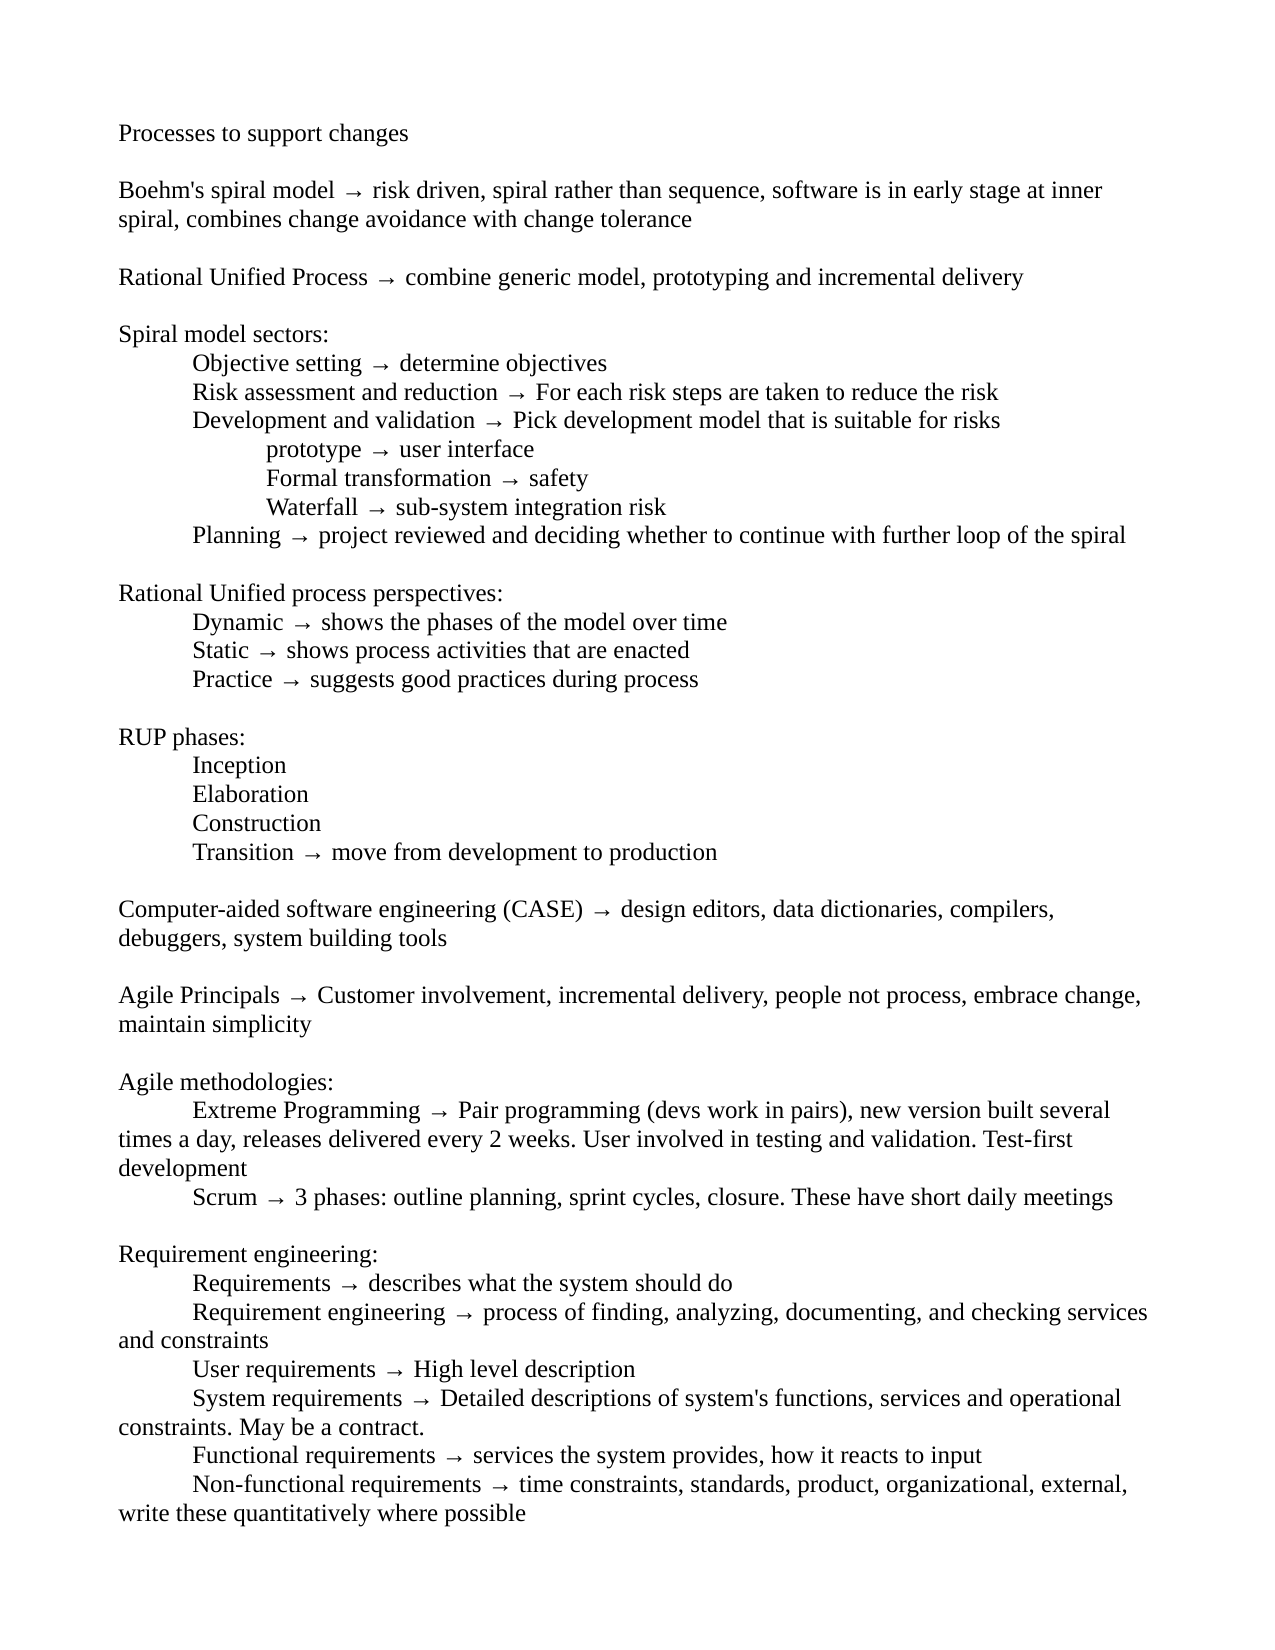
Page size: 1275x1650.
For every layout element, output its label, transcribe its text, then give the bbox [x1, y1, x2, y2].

text Non-functional requirements → time constraints, standards, product, organizational, external, write these quantitatively where possible [118, 1469, 1157, 1527]
text Inception [118, 751, 1157, 779]
text Risk assessment and reduction → For each risk steps are taken to reduce the risk [118, 377, 1157, 406]
text Static → shows process activities that are enacted [118, 636, 1157, 664]
text Requirements → describes what the system should do [118, 1268, 1157, 1297]
text Practice → suggests good practices during process [118, 664, 1157, 693]
text Rational Unified process perspectives: [118, 578, 1157, 607]
text Agile methodologies: [118, 1067, 1157, 1096]
text Functional requirements → services the system provides, how it reacts to input [118, 1441, 1157, 1469]
text Spiral model sectors: [118, 319, 1157, 348]
text Elaboration [118, 779, 1157, 808]
text Requirement engineering: [118, 1239, 1157, 1268]
text Transition → move from development to production [118, 837, 1157, 866]
text Extreme Programming → Pair programming (devs work in pairs), new version built several times a day, releases delivered every 2 weeks. User involved in testing and validation. Test-first development [118, 1096, 1157, 1182]
text RUP phases: [118, 722, 1157, 751]
text Computer-aided software engineering (CASE) → design editors, data dictionaries, compilers, debuggers, system building tools [118, 894, 1157, 952]
text User requirements → High level description [118, 1354, 1157, 1383]
text Formal transformation → safety [118, 463, 1157, 492]
text Construction [118, 808, 1157, 837]
text Development and validation → Pick development model that is suitable for risks [118, 406, 1157, 434]
text System requirements → Detailed descriptions of system's functions, services and operational constraints. May be a contract. [118, 1383, 1157, 1441]
text Rational Unified Process → combine generic model, prototyping and incremental delivery [118, 262, 1157, 291]
text Agile Principals → Customer involvement, incremental delivery, people not process, embrace change, maintain simplicity [118, 981, 1157, 1038]
text Processes to support changes [118, 118, 1157, 147]
text prototype → user interface [118, 434, 1157, 463]
text Planning → project reviewed and deciding whether to continue with further loop of the spiral [118, 521, 1157, 549]
text Requirement engineering → process of finding, analyzing, documenting, and checking services and constraints [118, 1297, 1157, 1354]
text Waterfall → sub-system integration risk [118, 492, 1157, 521]
text Boehm's spiral model → risk driven, spiral rather than sequence, software is in early stage at inner spiral, combines change avoidance with change tolerance [118, 176, 1157, 233]
text Objective setting → determine objectives [118, 348, 1157, 377]
text Dynamic → shows the phases of the model over time [118, 607, 1157, 636]
text Scrum → 3 phases: outline planning, sprint cycles, closure. These have short daily meetings [118, 1182, 1157, 1211]
